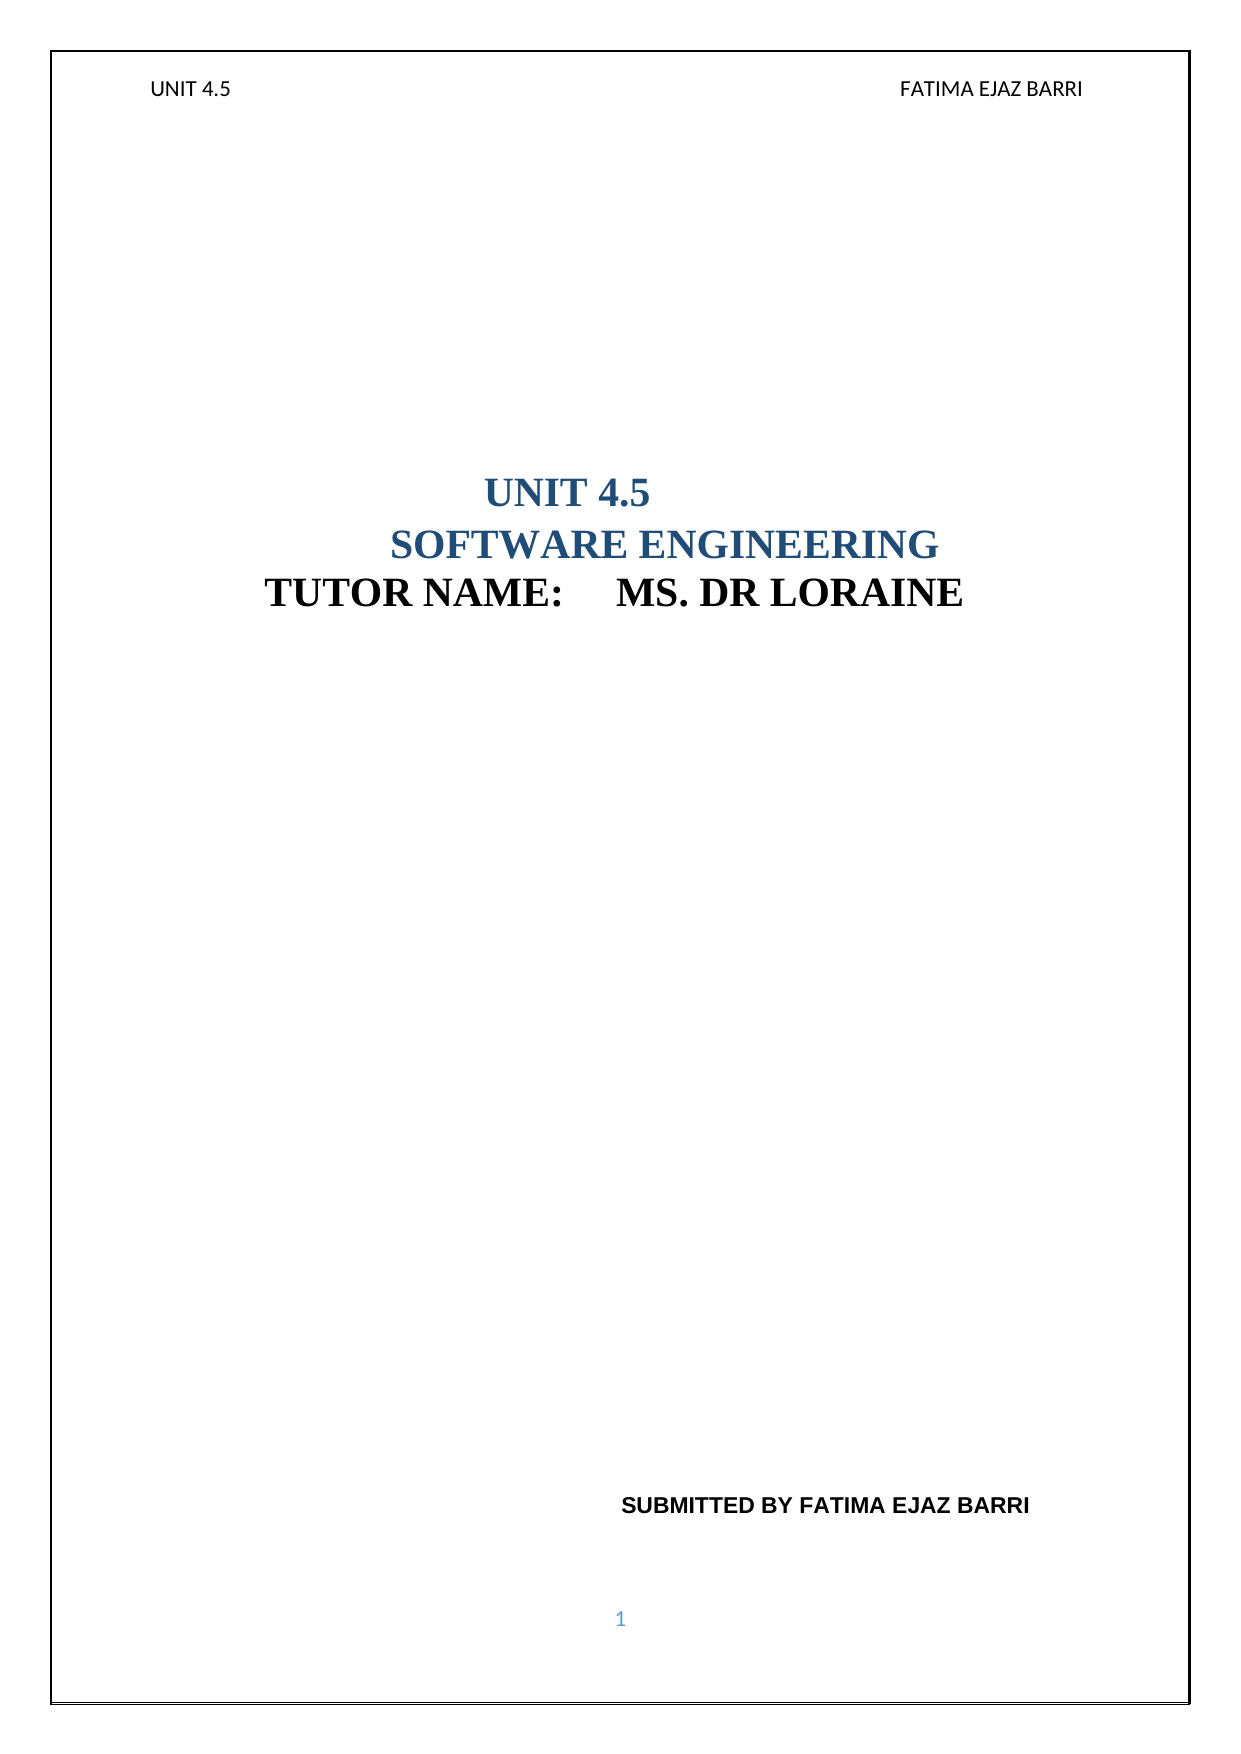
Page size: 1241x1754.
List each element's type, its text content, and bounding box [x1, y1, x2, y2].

subtitle UNIT 4.5 [150, 467, 1090, 515]
subtitle SOFTWARE ENGINEERING [150, 519, 1090, 567]
text SUBMITTED BY FATIMA EJAZ BARRI [150, 1492, 1090, 1518]
text TUTOR NAME: MS. DR LORAINE [150, 567, 1090, 615]
